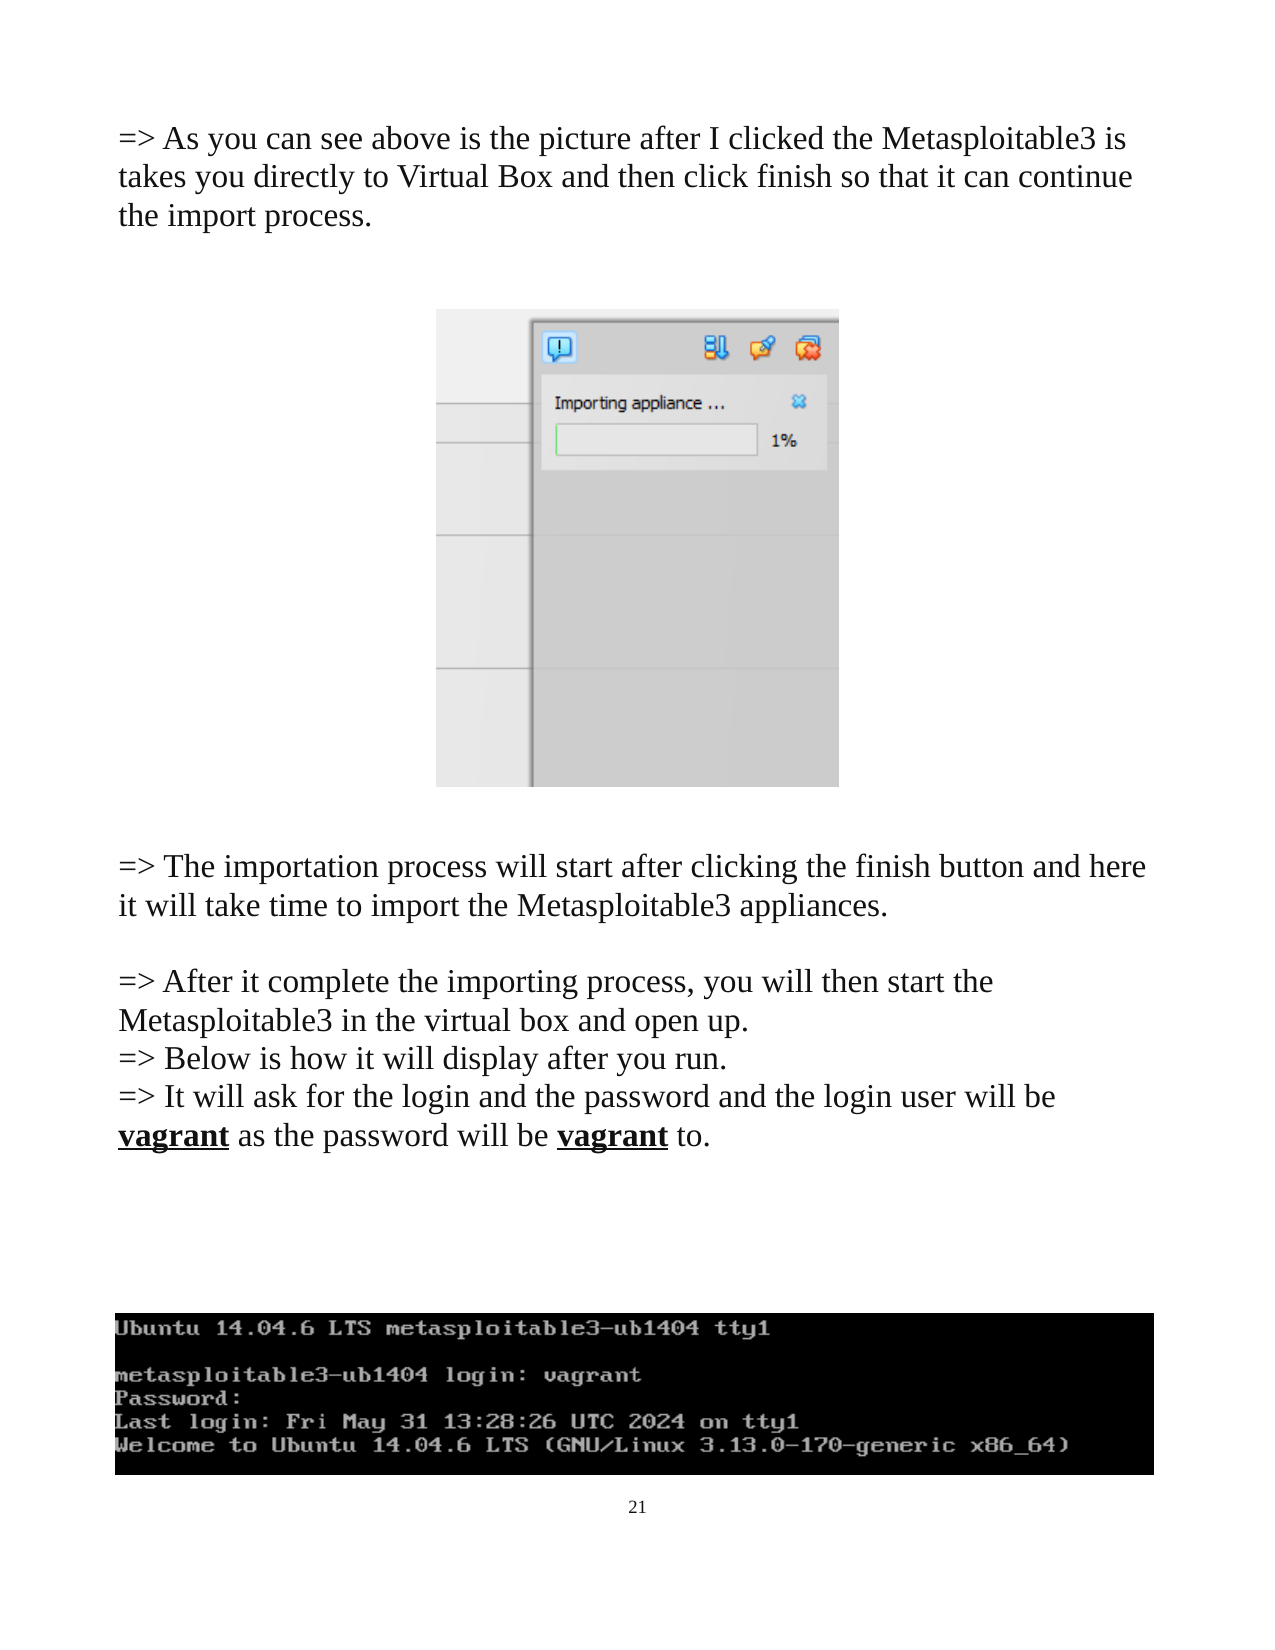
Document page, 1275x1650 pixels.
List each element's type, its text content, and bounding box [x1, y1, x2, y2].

text 21 [118, 1496, 1157, 1518]
text => After it complete the importing process, you will then start the Metasploitable3 in the virtual box and open up. [118, 961, 1157, 1038]
picture [436, 309, 839, 787]
text => Below is how it will display after you run. [118, 1038, 1157, 1076]
text => As you can see above is the picture after I clicked the Metasploitable3 is takes you directly to Virtual Box and then click finish so that it can continue the import process. [118, 118, 1157, 233]
text => It will ask for the login and the password and the login user will be vagrant as the password will be vagrant to. [118, 1076, 1157, 1153]
text => The importation process will start after clicking the finish button and here it will take time to import the Metasploitable3 appliances. [118, 846, 1157, 923]
picture [115, 1313, 1154, 1475]
